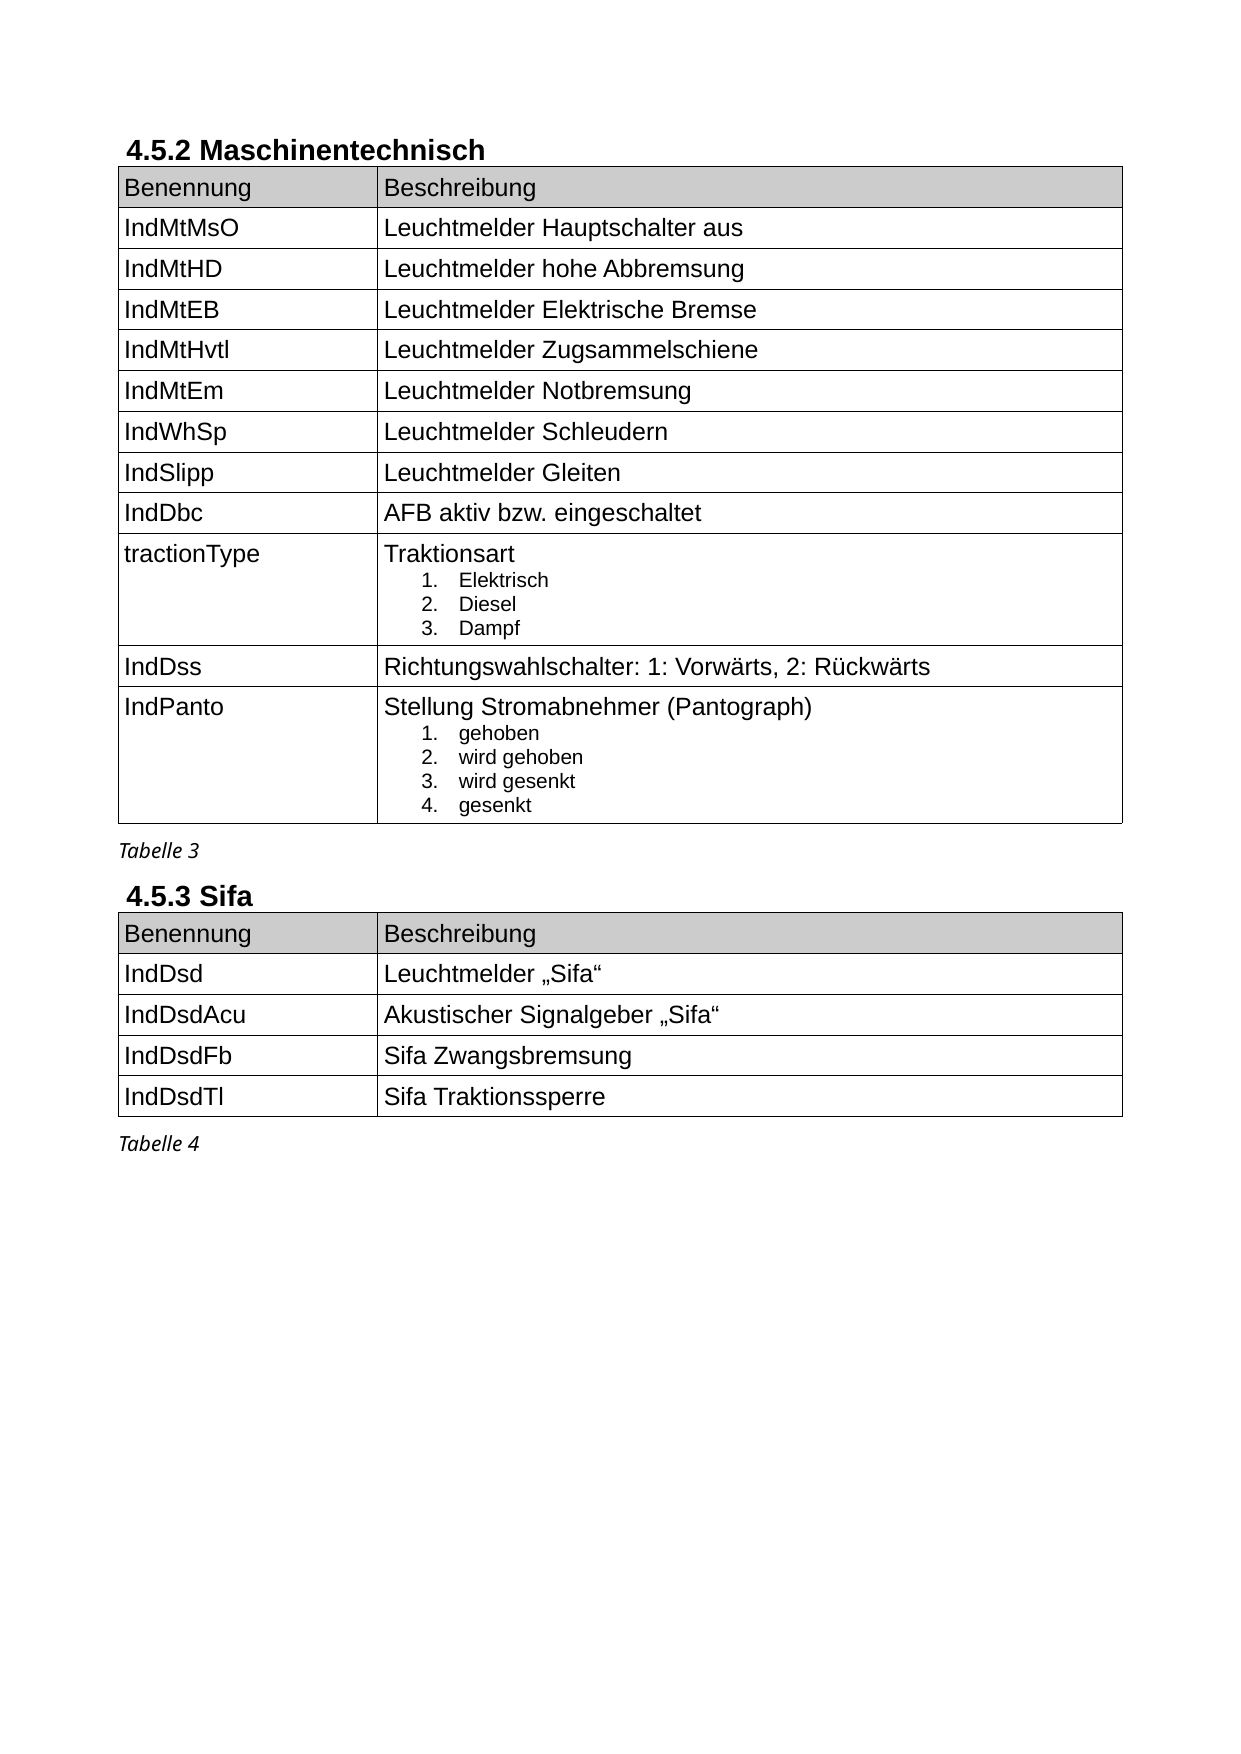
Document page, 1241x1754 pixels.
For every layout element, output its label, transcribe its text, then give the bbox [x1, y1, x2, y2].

subtitle Sifa [118, 879, 1122, 912]
subtitle Maschinentechnisch [118, 133, 1122, 166]
table_cell Stellung Stromabnehmer (Pantograph) gehoben wird gehoben wird gesenkt gesenkt [378, 687, 1122, 823]
table_cell Sifa Zwangsbremsung [378, 1036, 1122, 1075]
table_cell Akustischer Signalgeber „Sifa“ [378, 995, 1122, 1034]
table_cell IndDbc [119, 493, 377, 533]
table_cell IndDsd [119, 954, 377, 994]
table_cell IndMtHvtl [119, 330, 377, 370]
table_header Benennung [119, 167, 377, 207]
table_cell tractionType [119, 534, 377, 645]
table_cell IndSlipp [119, 453, 377, 492]
table_header Beschreibung [378, 913, 1122, 953]
table_cell IndMtHD [119, 249, 377, 288]
text Tabelle 4 [118, 1129, 1122, 1157]
table_cell Leuchtmelder hohe Abbremsung [378, 249, 1122, 288]
table_cell Traktionsart Elektrisch Diesel Dampf [378, 534, 1122, 645]
table_cell Leuchtmelder Elektrische Bremse [378, 290, 1122, 329]
table_cell IndMtMsO [119, 208, 377, 248]
table_cell IndMtEB [119, 290, 377, 329]
table_cell Leuchtmelder Schleudern [378, 412, 1122, 451]
table_cell IndDss [119, 646, 377, 686]
table_cell Leuchtmelder „Sifa“ [378, 954, 1122, 994]
table_header Beschreibung [378, 167, 1122, 207]
table_cell Leuchtmelder Notbremsung [378, 371, 1122, 411]
table_cell Leuchtmelder Zugsammelschiene [378, 330, 1122, 370]
table_cell IndDsdFb [119, 1036, 377, 1075]
table_cell Sifa Traktionssperre [378, 1076, 1122, 1116]
table_cell IndMtEm [119, 371, 377, 411]
table_cell IndPanto [119, 687, 377, 823]
table_header Benennung [119, 913, 377, 953]
table_cell IndDsdAcu [119, 995, 377, 1034]
table_cell IndDsdTl [119, 1076, 377, 1116]
table_cell Richtungswahlschalter: 1: Vorwärts, 2: Rückwärts [378, 646, 1122, 686]
table_cell Leuchtmelder Gleiten [378, 453, 1122, 492]
text Tabelle 3 [118, 836, 1122, 864]
table_cell AFB aktiv bzw. eingeschaltet [378, 493, 1122, 533]
table_cell Leuchtmelder Hauptschalter aus [378, 208, 1122, 248]
table_cell IndWhSp [119, 412, 377, 451]
